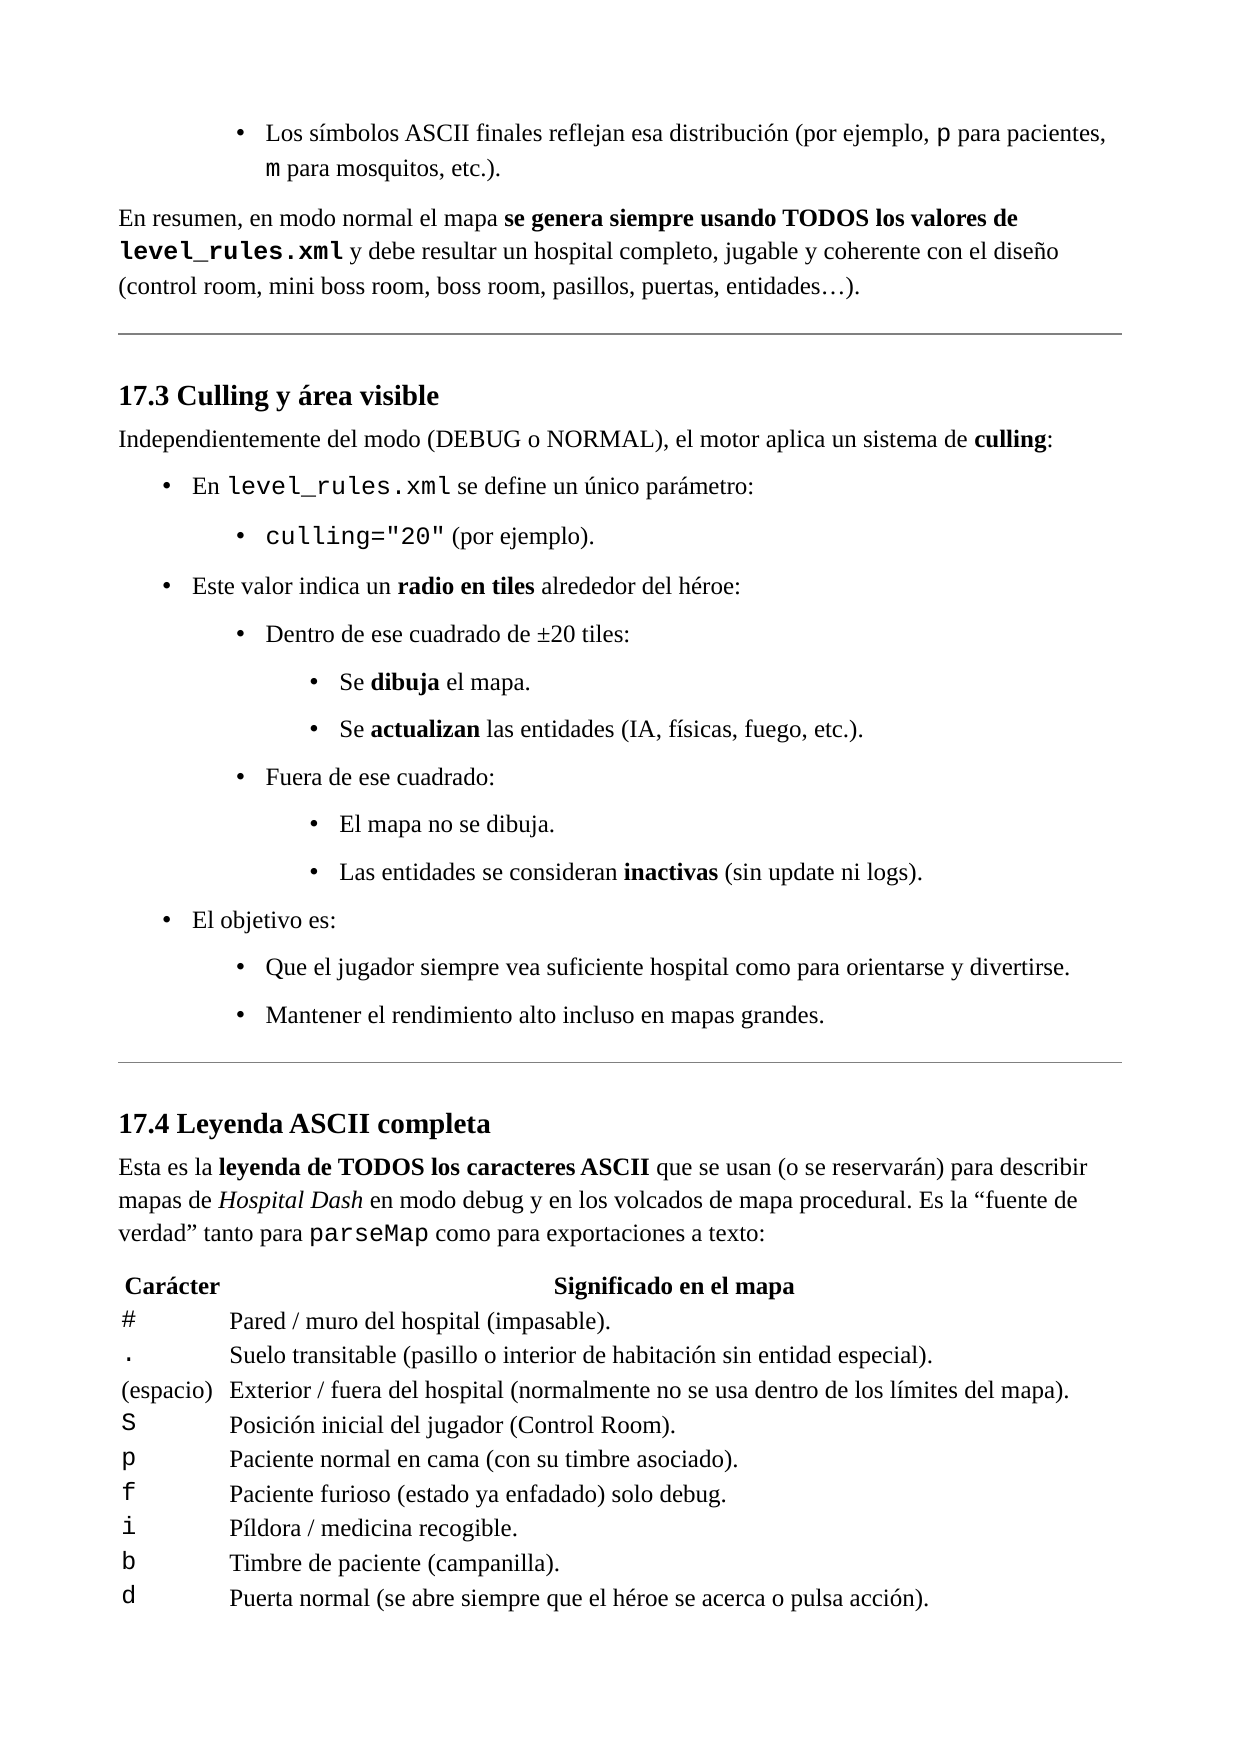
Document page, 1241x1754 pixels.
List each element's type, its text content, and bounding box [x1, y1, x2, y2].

list En level_rules.xml se define un único parámetro: [162, 471, 1122, 502]
table_cell d [118, 1580, 226, 1614]
list Fuera de ese cuadrado: [236, 762, 1122, 791]
list Que el jugador siempre vea suficiente hospital como para orientarse y divertirse. [236, 952, 1122, 981]
table_cell Paciente furioso (estado ya enfadado) solo debug. [226, 1476, 1122, 1511]
table_cell # [118, 1303, 226, 1338]
table_cell Timbre de paciente (campanilla). [226, 1545, 1122, 1580]
list Se actualizan las entidades (IA, físicas, fuego, etc.). [309, 714, 1122, 743]
list Los símbolos ASCII finales reflejan esa distribución (por ejemplo, p para pacientes, m para mosquitos, etc.). [236, 118, 1122, 184]
subtitle 17.4 Leyenda ASCII completa [118, 1106, 1122, 1140]
table_header Carácter [118, 1269, 226, 1303]
table_cell . [118, 1338, 226, 1372]
list Mantener el rendimiento alto incluso en mapas grandes. [236, 1000, 1122, 1029]
table_cell Paciente normal en cama (con su timbre asociado). [226, 1441, 1122, 1476]
table_cell f [118, 1476, 226, 1511]
table_cell Pared / muro del hospital (impasable). [226, 1303, 1122, 1338]
table_cell Puerta normal (se abre siempre que el héroe se acerca o pulsa acción). [226, 1580, 1122, 1614]
list Se dibuja el mapa. [309, 667, 1122, 695]
table_cell S [118, 1407, 226, 1441]
table_cell Exterior / fuera del hospital (normalmente no se usa dentro de los límites del mapa). [226, 1372, 1122, 1407]
table_cell Suelo transitable (pasillo o interior de habitación sin entidad especial). [226, 1338, 1122, 1372]
text En resumen, en modo normal el mapa se genera siempre usando TODOS los valores de level_rules.xml y debe resultar un hospital completo, jugable y coherente con el diseño (control room, mini boss room, boss room, pasillos, puertas, entidades…). [118, 203, 1122, 300]
table_cell b [118, 1545, 226, 1580]
table_cell Posición inicial del jugador (Control Room). [226, 1407, 1122, 1441]
table_cell Píldora / medicina recogible. [226, 1511, 1122, 1545]
list Las entidades se consideran inactivas (sin update ni logs). [309, 857, 1122, 886]
table_cell (espacio) [118, 1372, 226, 1407]
list El objetivo es: [162, 905, 1122, 933]
subtitle 17.3 Culling y área visible [118, 378, 1122, 411]
table_cell p [118, 1441, 226, 1476]
list Dentro de ese cuadrado de ±20 tiles: [236, 619, 1122, 648]
text Esta es la leyenda de TODOS los caracteres ASCII que se usan (o se reservarán) para describir mapas de Hospital Dash en modo debug y en los volcados de mapa procedural. Es la “fuente de verdad” tanto para parseMap como para exportaciones a texto: [118, 1152, 1122, 1249]
table_cell i [118, 1511, 226, 1545]
table_header Significado en el mapa [226, 1269, 1122, 1303]
list El mapa no se dibuja. [309, 809, 1122, 838]
text Independientemente del modo (DEBUG o NORMAL), el motor aplica un sistema de culling: [118, 424, 1122, 453]
list Este valor indica un radio en tiles alrededor del héroe: [162, 571, 1122, 600]
list culling="20" (por ejemplo). [236, 521, 1122, 552]
